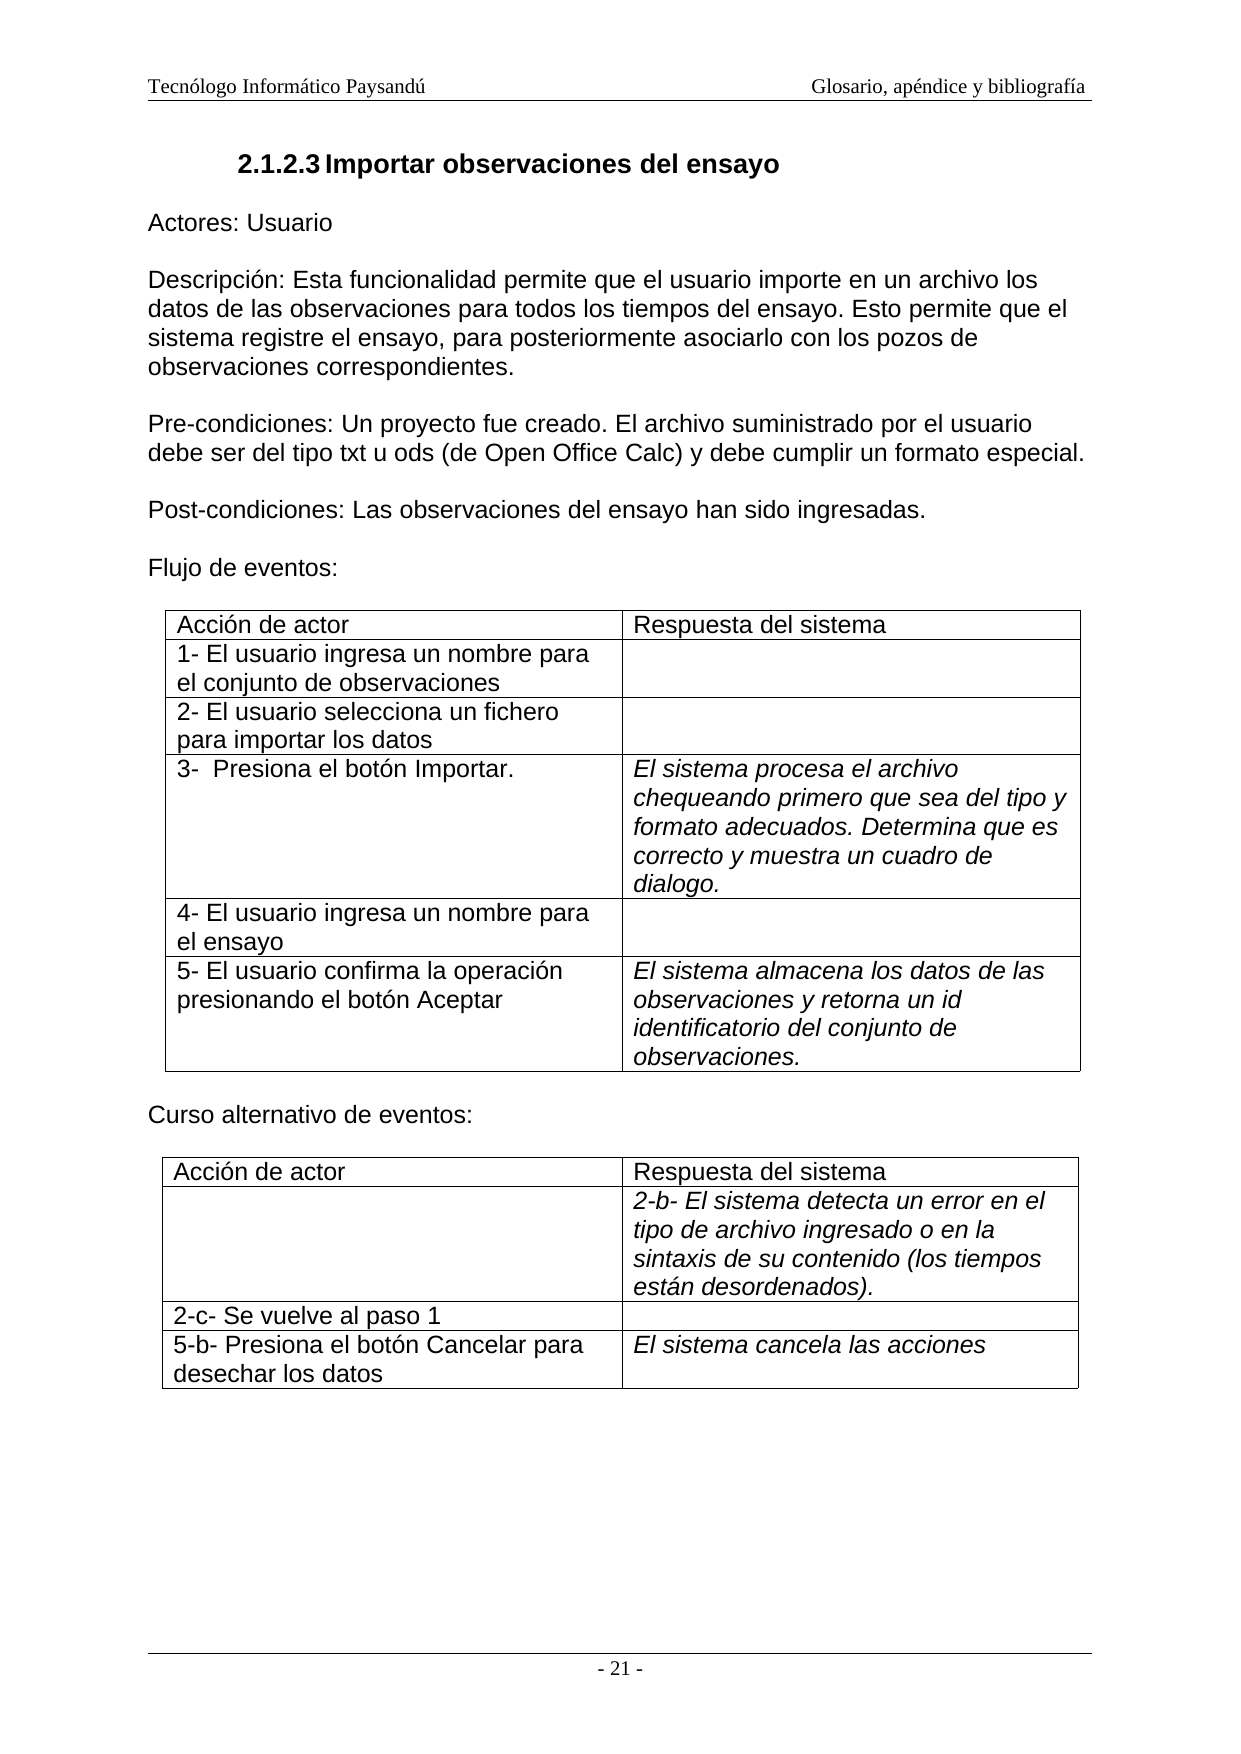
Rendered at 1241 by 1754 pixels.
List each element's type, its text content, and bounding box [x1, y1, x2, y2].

table_cell El sistema almacena los datos de las observaciones y retorna un id identificatorio del conjunto de observaciones. [623, 957, 1080, 1071]
table_cell 5- El usuario confirma la operación presionando el botón Aceptar [166, 957, 622, 1071]
text Post-condiciones: Las observaciones del ensayo han sido ingresadas. [148, 495, 1092, 524]
table_cell El sistema cancela las acciones [623, 1331, 1078, 1388]
table_cell 1- El usuario ingresa un nombre para el conjunto de observaciones [166, 640, 622, 697]
table_header Acción de actor [163, 1158, 622, 1186]
text Curso alternativo de eventos: [148, 1100, 1092, 1128]
table_cell 3- Presiona el botón Importar. [166, 755, 622, 898]
text Pre-condiciones: Un proyecto fue creado. El archivo suministrado por el usuario debe ser del tipo txt u ods (de Open Office Calc) y debe cumplir un formato especial. [148, 409, 1092, 466]
table_cell [623, 899, 1080, 956]
table_cell 2- El usuario selecciona un fichero para importar los datos [166, 698, 622, 754]
table_header Acción de actor [166, 611, 622, 639]
subtitle Importar observaciones del ensayo [237, 148, 1092, 179]
table_cell 5-b- Presiona el botón Cancelar para desechar los datos [163, 1331, 622, 1388]
table_cell 2-b- El sistema detecta un error en el tipo de archivo ingresado o en la sintaxis de su contenido (los tiempos están desordenados). [623, 1187, 1078, 1301]
table_cell [623, 1302, 1078, 1330]
table_cell [623, 640, 1080, 697]
table_cell 2-c- Se vuelve al paso 1 [163, 1302, 622, 1330]
table_cell El sistema procesa el archivo chequeando primero que sea del tipo y formato adecuados. Determina que es correcto y muestra un cuadro de dialogo. [623, 755, 1080, 898]
table_cell 4- El usuario ingresa un nombre para el ensayo [166, 899, 622, 956]
table_cell [163, 1187, 622, 1301]
text Actores: Usuario [148, 208, 1092, 236]
text Descripción: Esta funcionalidad permite que el usuario importe en un archivo los datos de las observaciones para todos los tiempos del ensayo. Esto permite que el sistema registre el ensayo, para posteriormente asociarlo con los pozos de observaciones correspondientes. [148, 265, 1092, 380]
text Flujo de eventos: [148, 553, 1092, 581]
table_header Respuesta del sistema [623, 611, 1080, 639]
table_cell [623, 698, 1080, 754]
table_header Respuesta del sistema [623, 1158, 1078, 1186]
